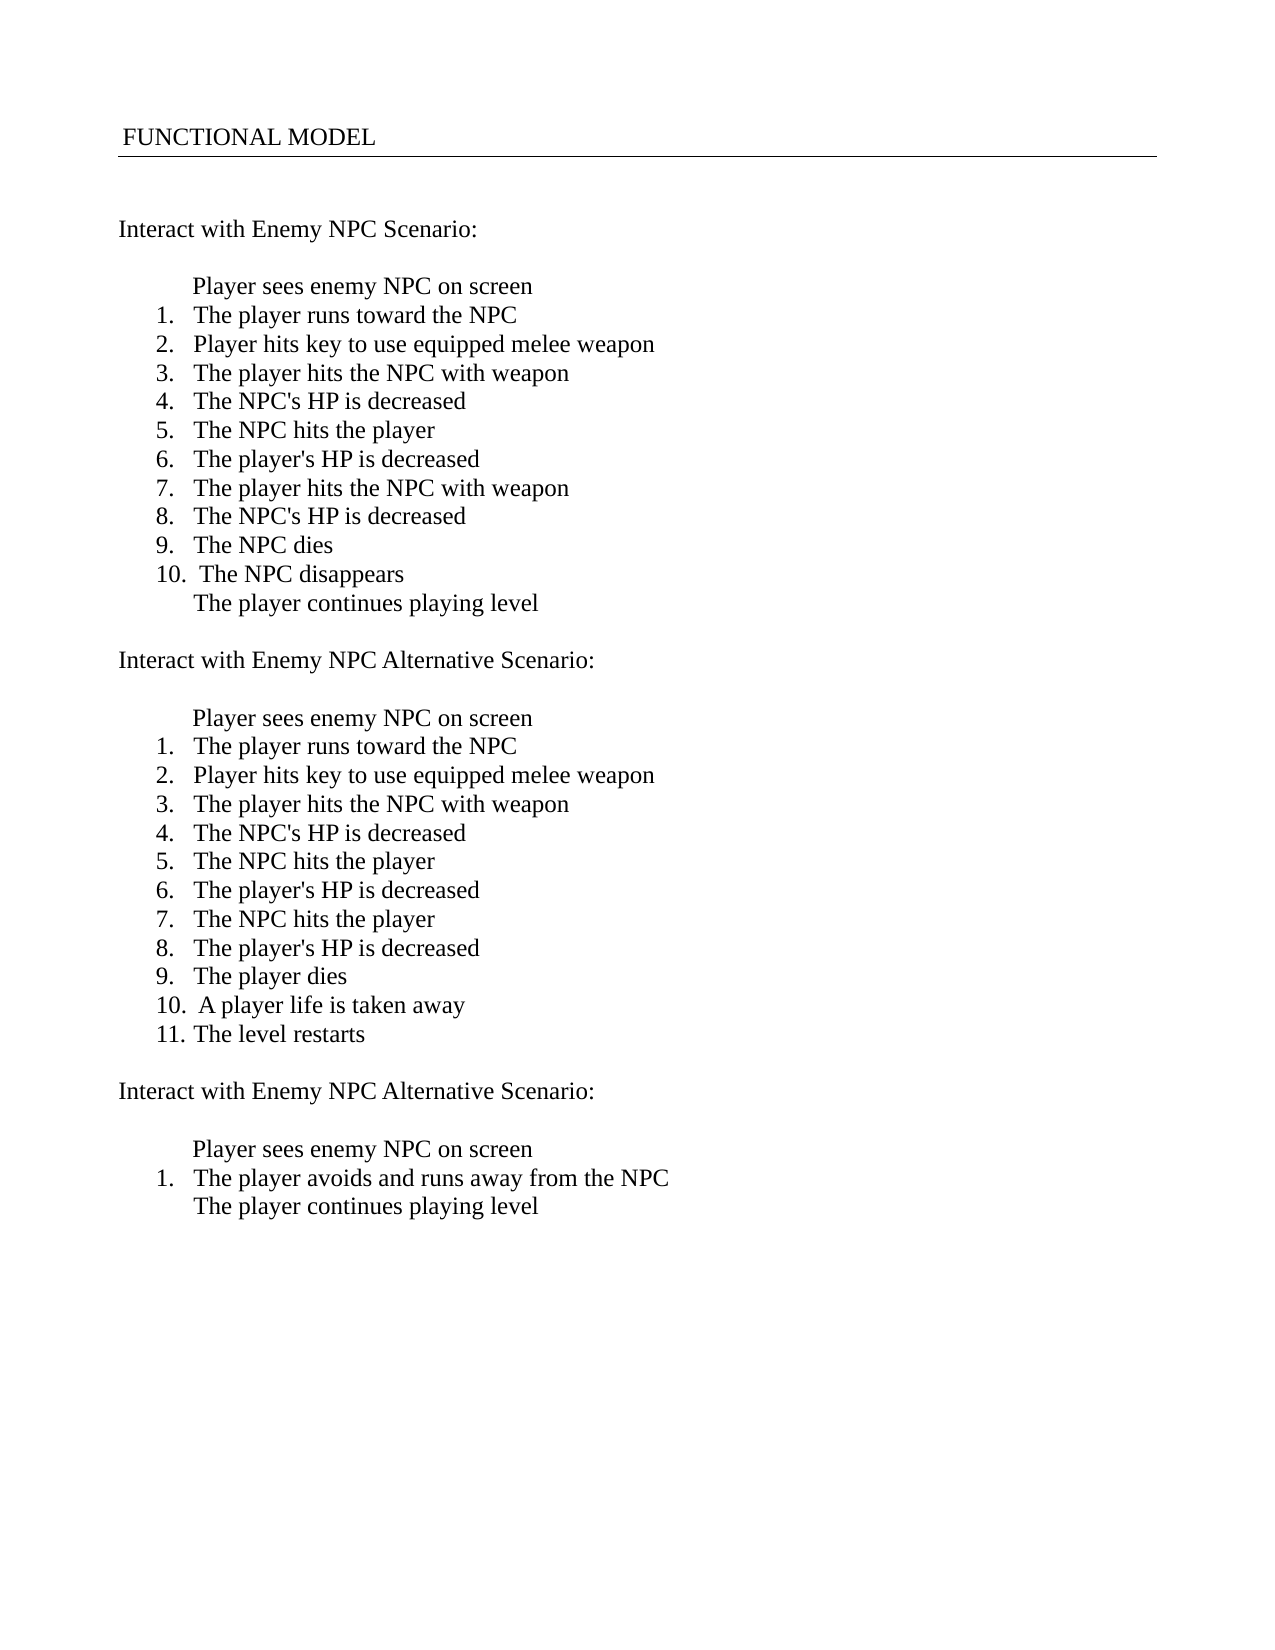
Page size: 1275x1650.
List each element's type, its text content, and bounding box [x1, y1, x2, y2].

list The player dies [156, 961, 1157, 990]
text Player sees enemy NPC on screen [118, 703, 1157, 731]
list The player's HP is decreased [156, 875, 1157, 904]
list Player hits key to use equipped melee weapon [156, 329, 1157, 358]
list The NPC dies [156, 530, 1157, 559]
list The NPC's HP is decreased [156, 818, 1157, 846]
list The player hits the NPC with weapon [156, 358, 1157, 386]
list The NPC hits the player [156, 846, 1157, 875]
list The NPC's HP is decreased [156, 386, 1157, 415]
list A player life is taken away [156, 990, 1157, 1019]
list The player's HP is decreased [156, 444, 1157, 473]
list The NPC's HP is decreased [156, 501, 1157, 530]
text Interact with Enemy NPC Alternative Scenario: [118, 1076, 1157, 1105]
list The NPC hits the player [156, 904, 1157, 933]
list The player runs toward the NPC [156, 731, 1157, 760]
text Player sees enemy NPC on screen [118, 271, 1157, 300]
text Interact with Enemy NPC Scenario: [118, 214, 1157, 243]
list The player hits the NPC with weapon [156, 789, 1157, 818]
list The NPC hits the player [156, 415, 1157, 444]
list The NPC disappears [156, 559, 1157, 588]
list Player hits key to use equipped melee weapon [156, 760, 1157, 789]
list The player continues playing level [156, 1191, 1157, 1220]
list The level restarts [156, 1019, 1157, 1048]
list The player continues playing level [156, 588, 1157, 616]
text Player sees enemy NPC on screen [118, 1134, 1157, 1163]
list The player avoids and runs away from the NPC [156, 1163, 1157, 1191]
list The player's HP is decreased [156, 933, 1157, 961]
list The player hits the NPC with weapon [156, 473, 1157, 501]
list The player runs toward the NPC [156, 300, 1157, 329]
text Interact with Enemy NPC Alternative Scenario: [118, 645, 1157, 674]
